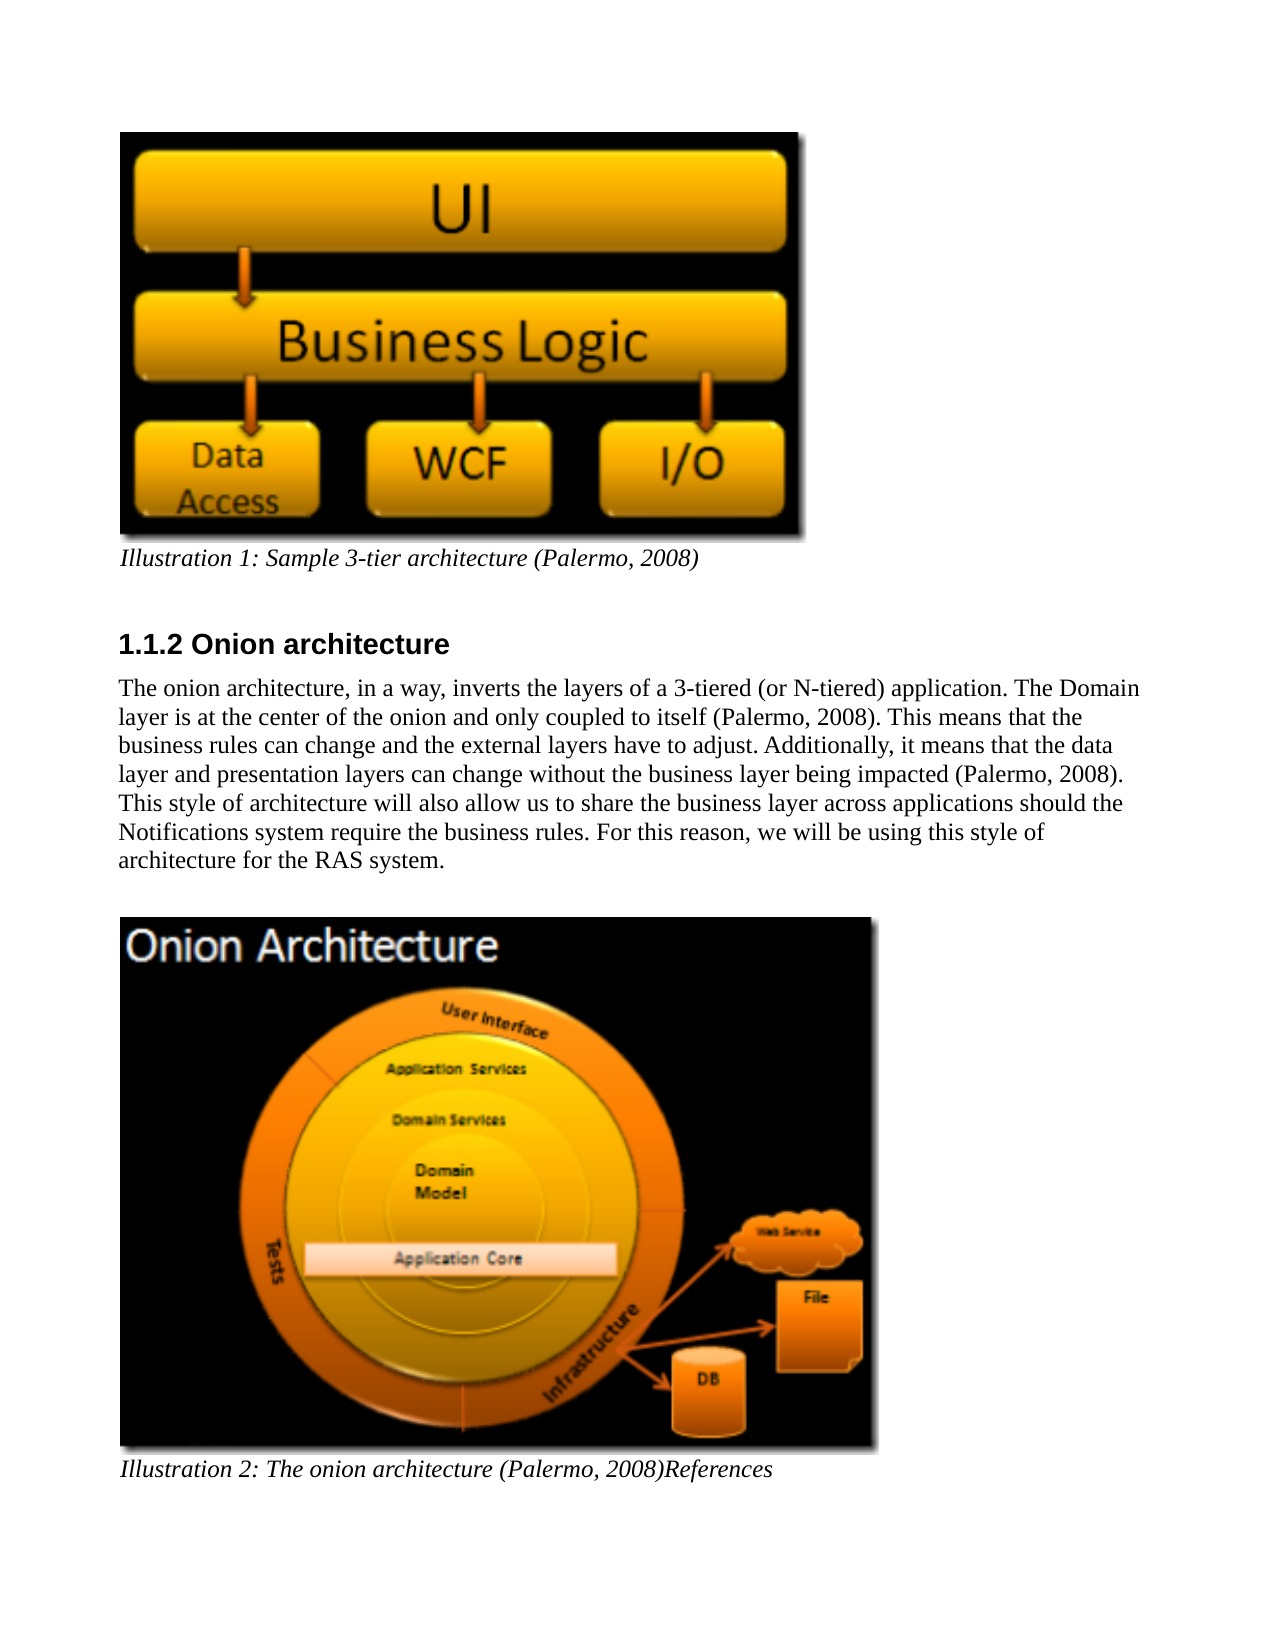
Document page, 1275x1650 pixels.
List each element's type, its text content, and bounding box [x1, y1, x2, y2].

text Illustration 2: The onion architecture (Palermo, 2008)References [120, 1455, 879, 1483]
picture [120, 917, 880, 1455]
picture [120, 132, 807, 543]
text The onion architecture, in a way, inverts the layers of a 3-tiered (or N-tiered) application. The Domain layer is at the center of the onion and only coupled to itself (Palermo, 2008). This means that the business rules can change and the external layers have to adjust. Additionally, it means that the data layer and presentation layers can change without the business layer being impacted (Palermo, 2008). This style of architecture will also allow us to share the business layer across applications should the Notifications system require the business rules. For this reason, we will be using this style of architecture for the RAS system. [118, 673, 1157, 874]
text Illustration 1: Sample 3-tier architecture (Palermo, 2008) [120, 543, 806, 572]
subtitle 1.1.2 Onion architecture [118, 627, 1157, 661]
